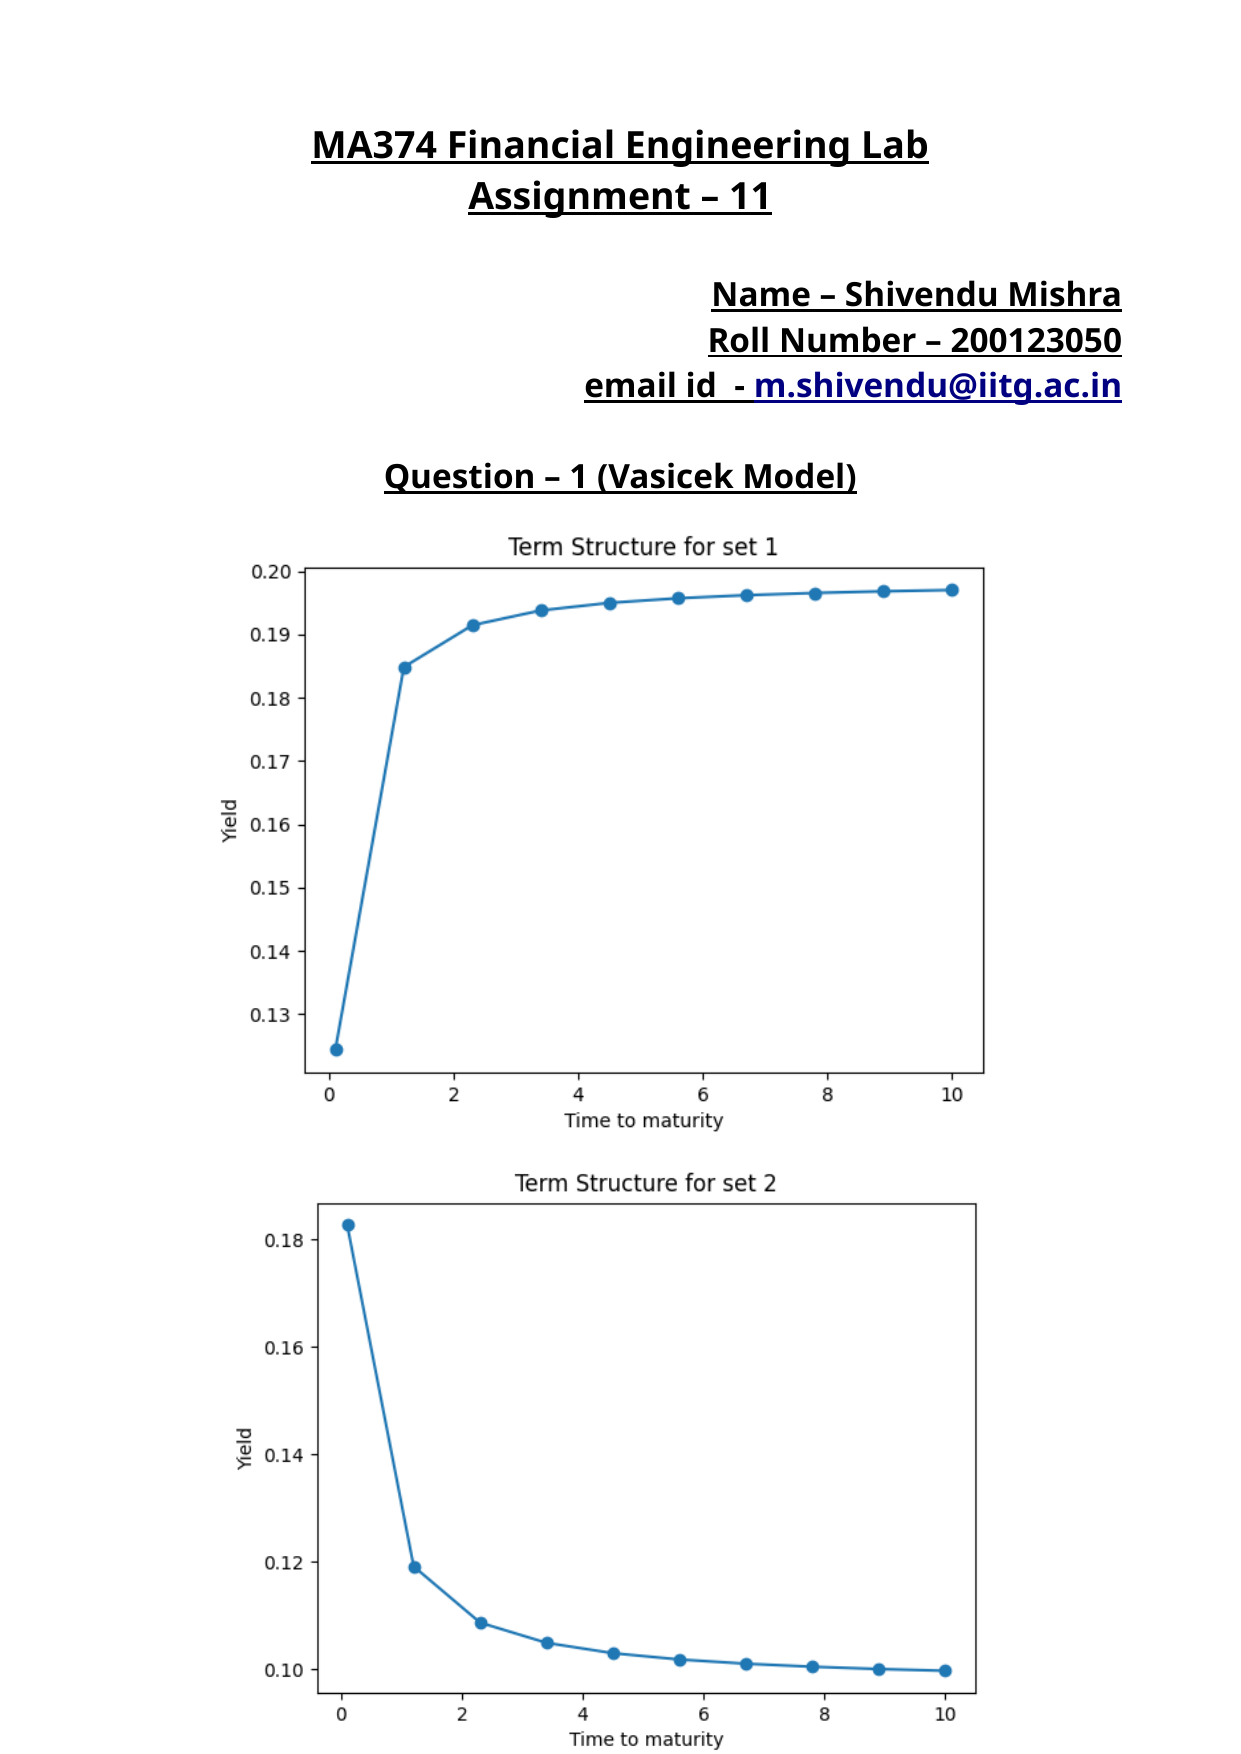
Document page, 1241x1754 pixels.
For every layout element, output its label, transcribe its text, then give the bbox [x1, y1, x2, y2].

text Assignment – 11 [118, 169, 1122, 220]
text email id - m.shivendu@iitg.ac.in [118, 362, 1122, 407]
picture [213, 513, 1027, 1137]
text MA374 Financial Engineering Lab [118, 118, 1122, 169]
text Roll Number – 200123050 [118, 317, 1122, 362]
text Name – Shivendu Mishra [118, 271, 1122, 317]
text Question – 1 (Vasicek Model) [118, 453, 1122, 498]
picture [214, 1161, 998, 1754]
